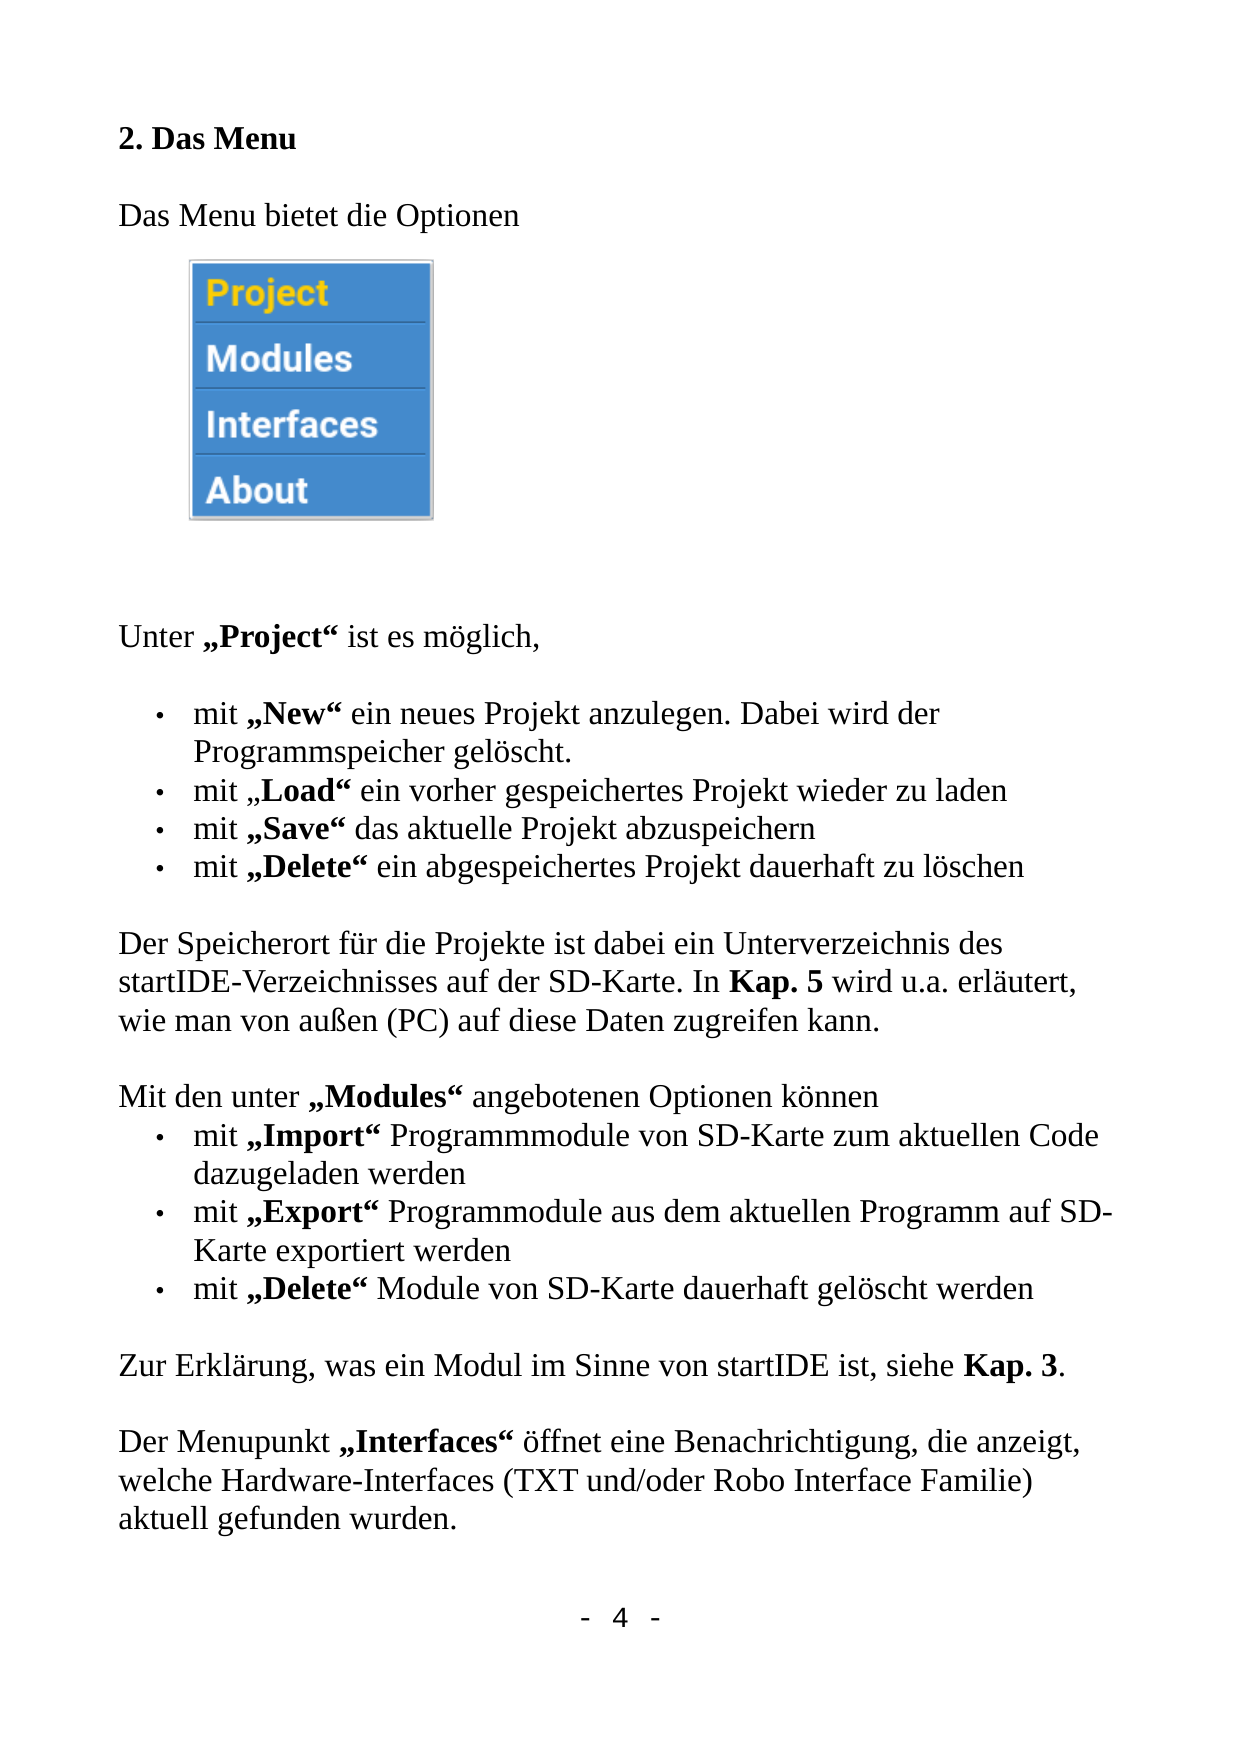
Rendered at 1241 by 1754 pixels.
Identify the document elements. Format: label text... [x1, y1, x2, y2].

list mit „New“ ein neues Projekt anzulegen. Dabei wird der Programmspeicher gelöscht. [156, 693, 1122, 770]
text Der Speicherort für die Projekte ist dabei ein Unterverzeichnis des startIDE-Verzeichnisses auf der SD-Karte. In Kap. 5 wird u.a. erläutert, wie man von außen (PC) auf diese Daten zugreifen kann. [118, 923, 1122, 1038]
text Zur Erklärung, was ein Modul im Sinne von startIDE ist, siehe Kap. 3. [118, 1345, 1122, 1383]
picture [188, 259, 434, 521]
list mit „Load“ ein vorher gespeichertes Projekt wieder zu laden [156, 770, 1122, 808]
list mit „Import“ Programmmodule von SD-Karte zum aktuellen Code dazugeladen werden [156, 1115, 1122, 1191]
text Unter „Project“ ist es möglich, [118, 616, 1122, 655]
text Der Menupunkt „Interfaces“ öffnet eine Benachrichtigung, die anzeigt, welche Hardware-Interfaces (TXT und/oder Robo Interface Familie) aktuell gefunden wurden. [118, 1421, 1122, 1536]
text Mit den unter „Modules“ angebotenen Optionen können [118, 1076, 1122, 1115]
text 2. Das Menu [118, 118, 1122, 156]
list mit „Save“ das aktuelle Projekt abzuspeichern [156, 808, 1122, 846]
list mit „Delete“ ein abgespeichertes Projekt dauerhaft zu löschen [156, 846, 1122, 885]
text Das Menu bietet die Optionen [118, 195, 1122, 233]
list mit „Export“ Programmodule aus dem aktuellen Programm auf SD-Karte exportiert werden [156, 1191, 1122, 1268]
list mit „Delete“ Module von SD-Karte dauerhaft gelöscht werden [156, 1268, 1122, 1306]
